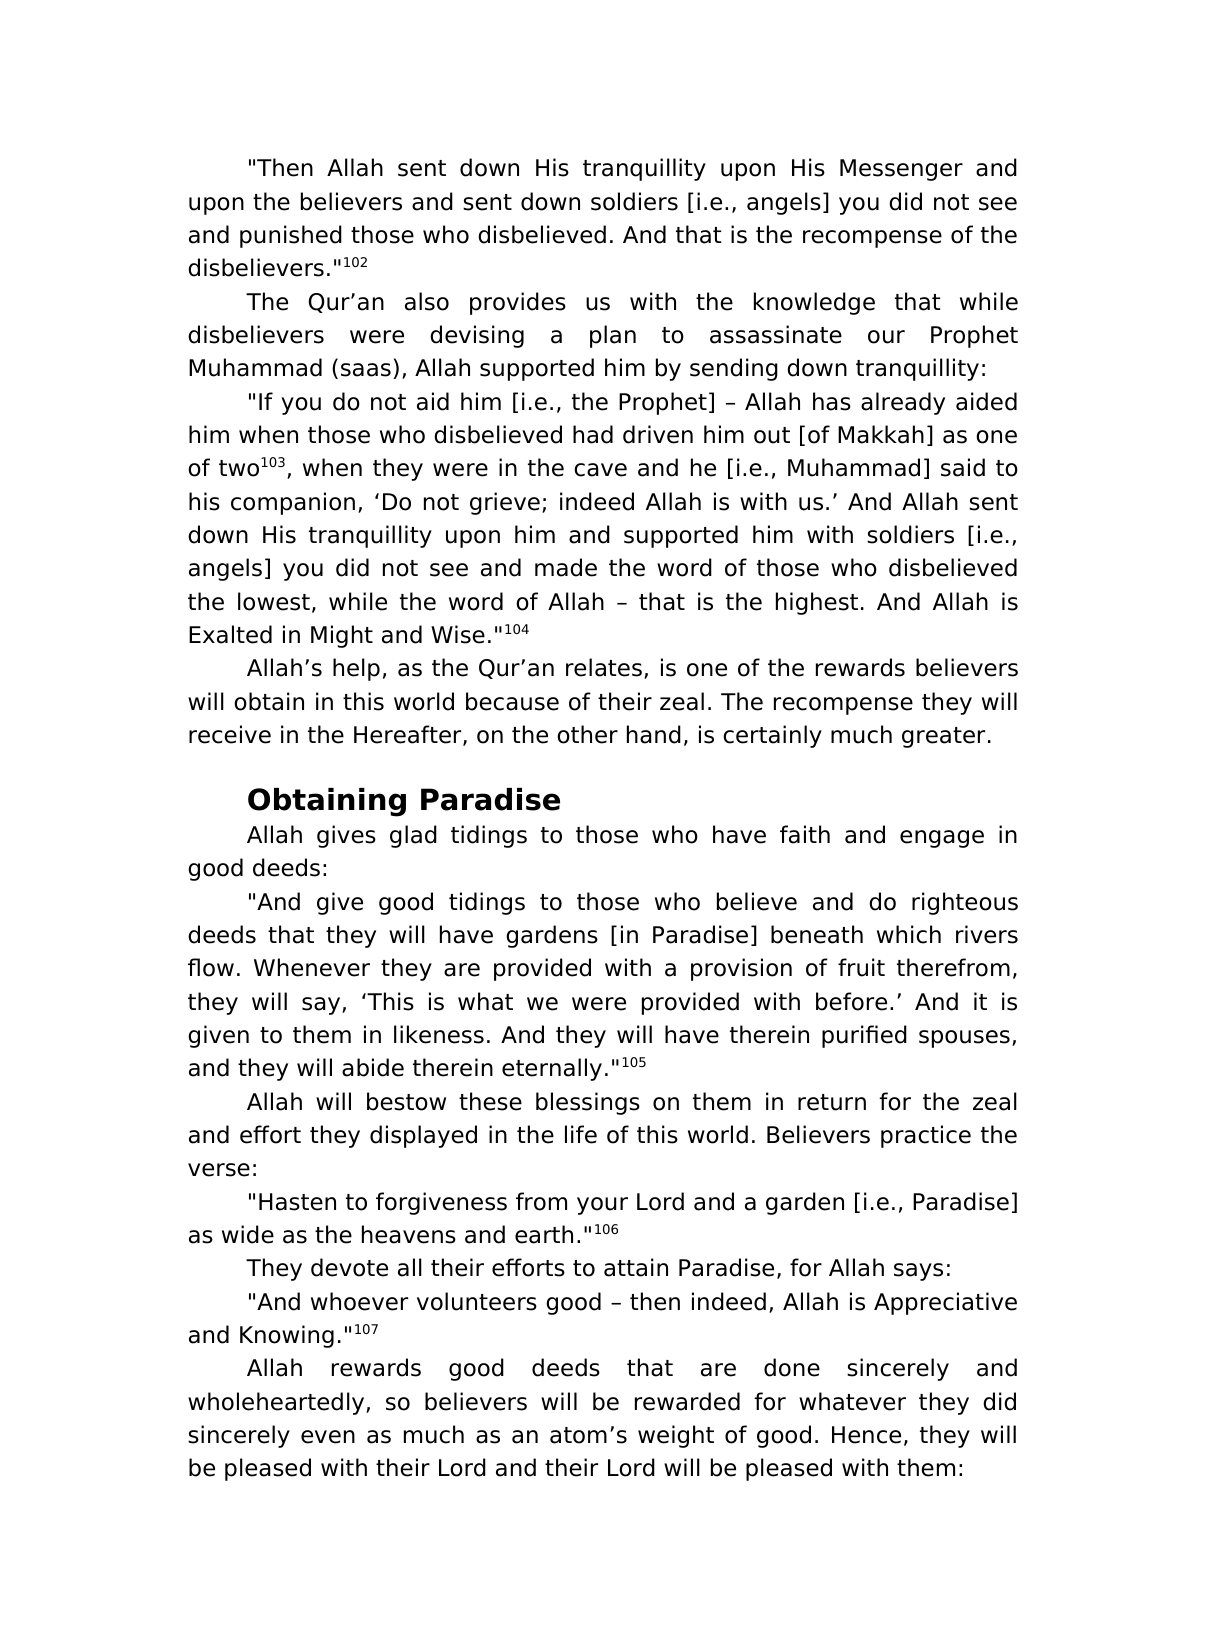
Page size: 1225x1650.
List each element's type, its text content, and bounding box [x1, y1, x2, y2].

text Obtaining Paradise [187, 783, 1020, 817]
text The Qur’an also provides us with the knowledge that while disbelievers were devising a plan to assassinate our Prophet Muhammad (saas), Allah supported him by sending down tranquillity: [187, 283, 1020, 383]
text "Hasten to forgiveness from your Lord and a garden [i.e., Paradise] as wide as the heavens and earth."106 [187, 1183, 1020, 1250]
text Allah will bestow these blessings on them in return for the zeal and effort they displayed in the life of this world. Believers practice the verse: [187, 1083, 1020, 1183]
text Allah’s help, as the Qur’an relates, is one of the rewards believers will obtain in this world because of their zeal. The recompense they will receive in the Hereafter, on the other hand, is certainly much greater. [187, 650, 1020, 750]
text "And give good tidings to those who believe and do righteous deeds that they will have gardens [in Paradise] beneath which rivers flow. Whenever they are provided with a provision of fruit therefrom, they will say, ‘This is what we were provided with before.’ And it is given to them in likeness. And they will have therein purified spouses, and they will abide therein eternally."105 [187, 883, 1020, 1083]
text "If you do not aid him [i.e., the Prophet] – Allah has already aided him when those who disbelieved had driven him out [of Makkah] as one of two103, when they were in the cave and he [i.e., Muhammad] said to his companion, ‘Do not grieve; indeed Allah is with us.’ And Allah sent down His tranquillity upon him and supported him with soldiers [i.e., angels] you did not see and made the word of those who disbelieved the lowest, while the word of Allah – that is the highest. And Allah is Exalted in Might and Wise."104 [187, 383, 1020, 650]
text "Then Allah sent down His tranquillity upon His Messenger and upon the believers and sent down soldiers [i.e., angels] you did not see and punished those who disbelieved. And that is the recompense of the disbelievers."102 [187, 150, 1020, 283]
text They devote all their efforts to attain Paradise, for Allah says: [187, 1250, 1020, 1283]
text Allah gives glad tidings to those who have faith and engage in good deeds: [187, 817, 1020, 883]
text Allah rewards good deeds that are done sincerely and wholeheartedly, so believers will be rewarded for whatever they did sincerely even as much as an atom’s weight of good. Hence, they will be pleased with their Lord and their Lord will be pleased with them: [187, 1350, 1020, 1483]
text "And whoever volunteers good – then indeed, Allah is Appreciative and Knowing."107 [187, 1283, 1020, 1350]
